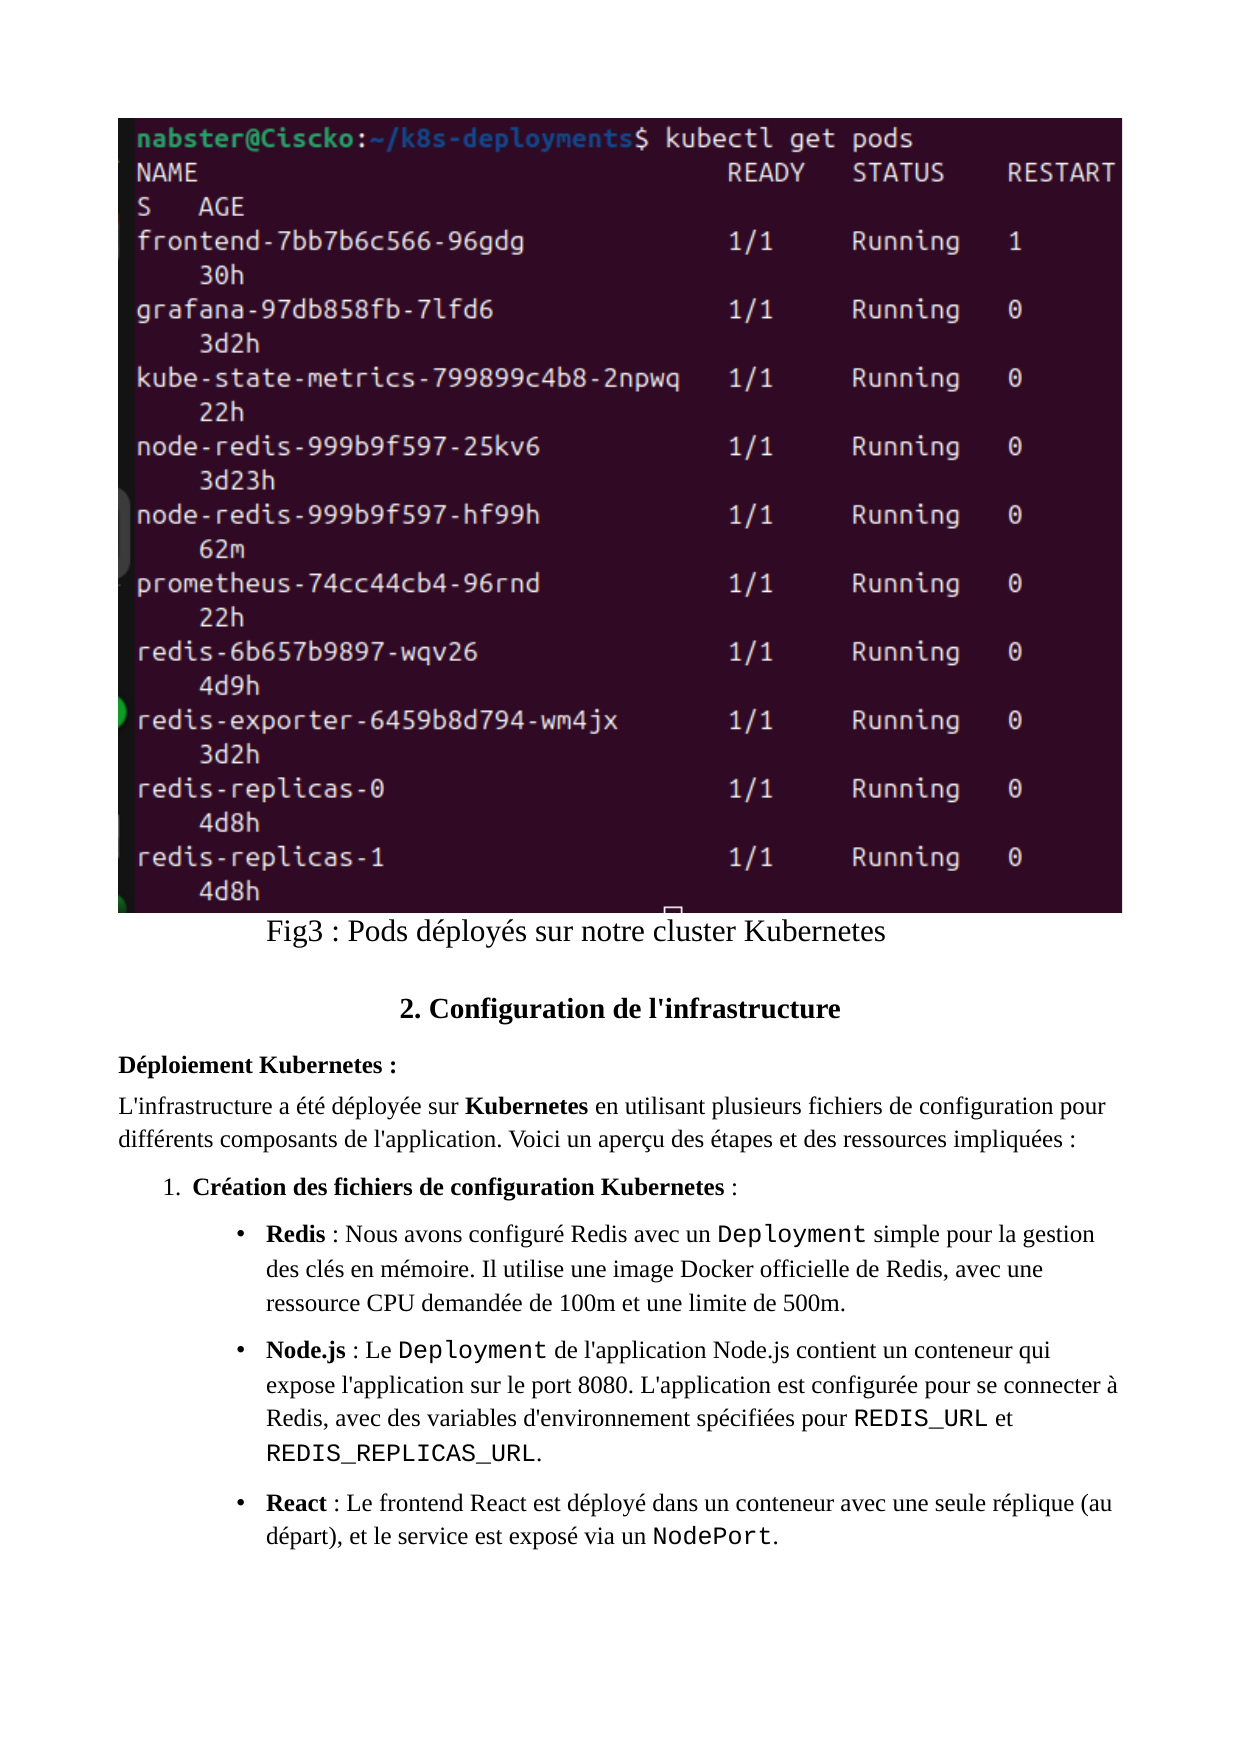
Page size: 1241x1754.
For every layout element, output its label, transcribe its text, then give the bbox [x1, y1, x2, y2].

list Node.js : Le Deployment de l'application Node.js contient un conteneur qui expose l'application sur le port 8080. L'application est configurée pour se connecter à Redis, avec des variables d'environnement spécifiées pour REDIS_URL et REDIS_REPLICAS_URL. [236, 1335, 1122, 1469]
list Création des fichiers de configuration Kubernetes : [162, 1172, 1122, 1201]
list React : Le frontend React est déployé dans un conteneur avec une seule réplique (au départ), et le service est exposé via un NodePort. [236, 1488, 1122, 1552]
subtitle 2. Configuration de l'infrastructure [118, 991, 1122, 1025]
picture [118, 118, 1123, 913]
text Fig3 : Pods déployés sur notre cluster Kubernetes [118, 913, 1122, 948]
text L'infrastructure a été déployée sur Kubernetes en utilisant plusieurs fichiers de configuration pour différents composants de l'application. Voici un aperçu des étapes et des ressources impliquées : [118, 1091, 1122, 1153]
list Redis : Nous avons configuré Redis avec un Deployment simple pour la gestion des clés en mémoire. Il utilise une image Docker officielle de Redis, avec une ressource CPU demandée de 100m et une limite de 500m. [236, 1219, 1122, 1316]
subtitle Déploiement Kubernetes : [118, 1050, 1122, 1079]
